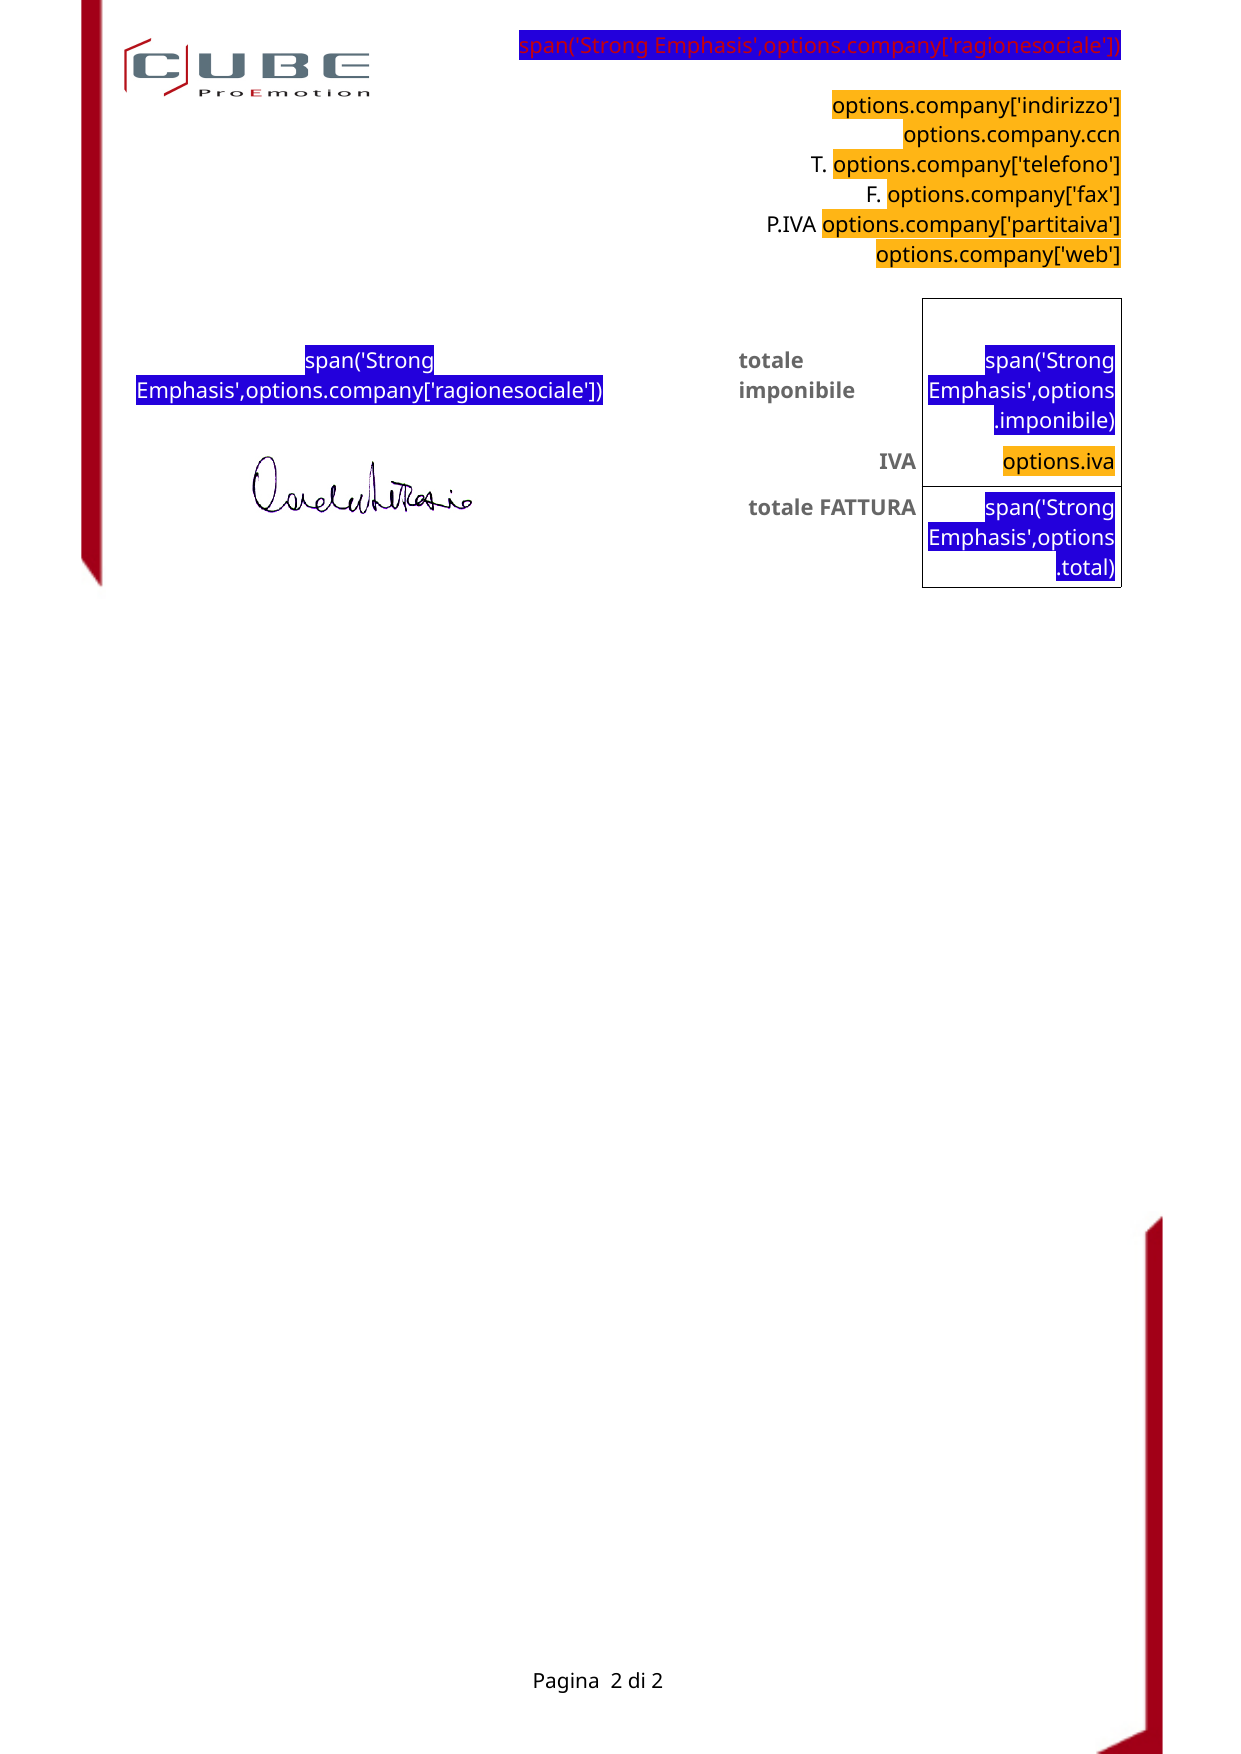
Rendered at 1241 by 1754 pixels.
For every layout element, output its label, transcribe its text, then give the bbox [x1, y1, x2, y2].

table_header [453, 298, 620, 340]
picture [81, 0, 107, 599]
table_cell totale imponibile [733, 340, 922, 441]
table_cell options.iva [923, 441, 1121, 486]
table_cell span('Strong Emphasis',options.company['ragionesociale']) [119, 340, 620, 441]
table_cell [620, 340, 733, 441]
table_header [620, 298, 733, 340]
table_cell span('Strong Emphasis',options.total) [923, 487, 1121, 587]
picture [121, 36, 372, 98]
table_header [337, 298, 453, 340]
table_cell [119, 441, 620, 587]
table_header [923, 299, 1121, 340]
table_cell totale FATTURA [733, 486, 922, 587]
picture [1095, 1211, 1163, 1754]
table_cell IVA [733, 441, 922, 486]
picture [237, 446, 502, 518]
table_header [733, 298, 922, 340]
table_header [119, 298, 337, 340]
table_cell span('Strong Emphasis',options.imponibile) [923, 340, 1121, 441]
table_cell [620, 441, 733, 486]
table_cell [620, 486, 733, 587]
